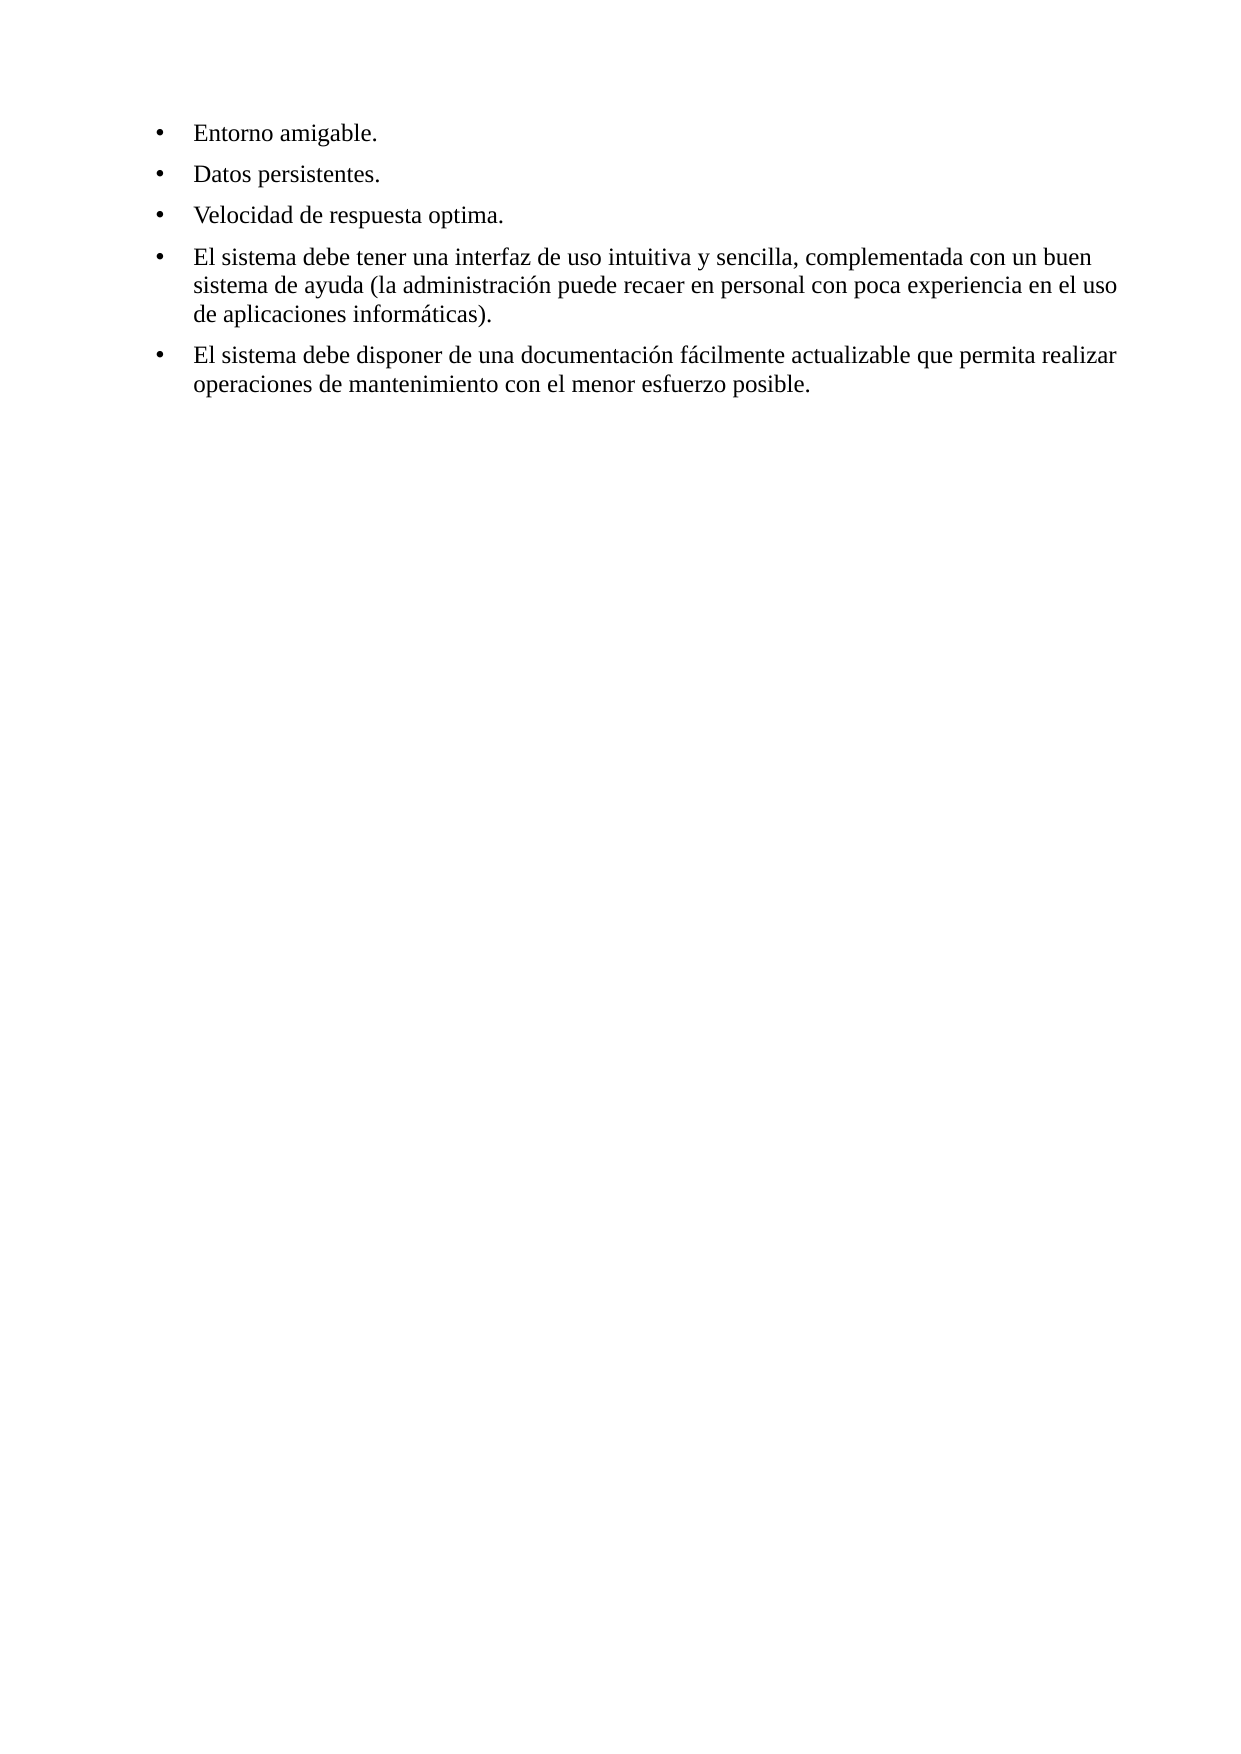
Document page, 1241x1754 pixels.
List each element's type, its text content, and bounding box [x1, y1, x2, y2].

list Velocidad de respuesta optima. [156, 201, 1122, 229]
list Entorno amigable. [156, 118, 1122, 147]
list El sistema debe tener una interfaz de uso intuitiva y sencilla, complementada con un buen sistema de ayuda (la administración puede recaer en personal con poca experiencia en el uso de aplicaciones informáticas). [156, 242, 1122, 328]
list El sistema debe disponer de una documentación fácilmente actualizable que permita realizar operaciones de mantenimiento con el menor esfuerzo posible. [156, 341, 1122, 398]
list Datos persistentes. [156, 159, 1122, 188]
